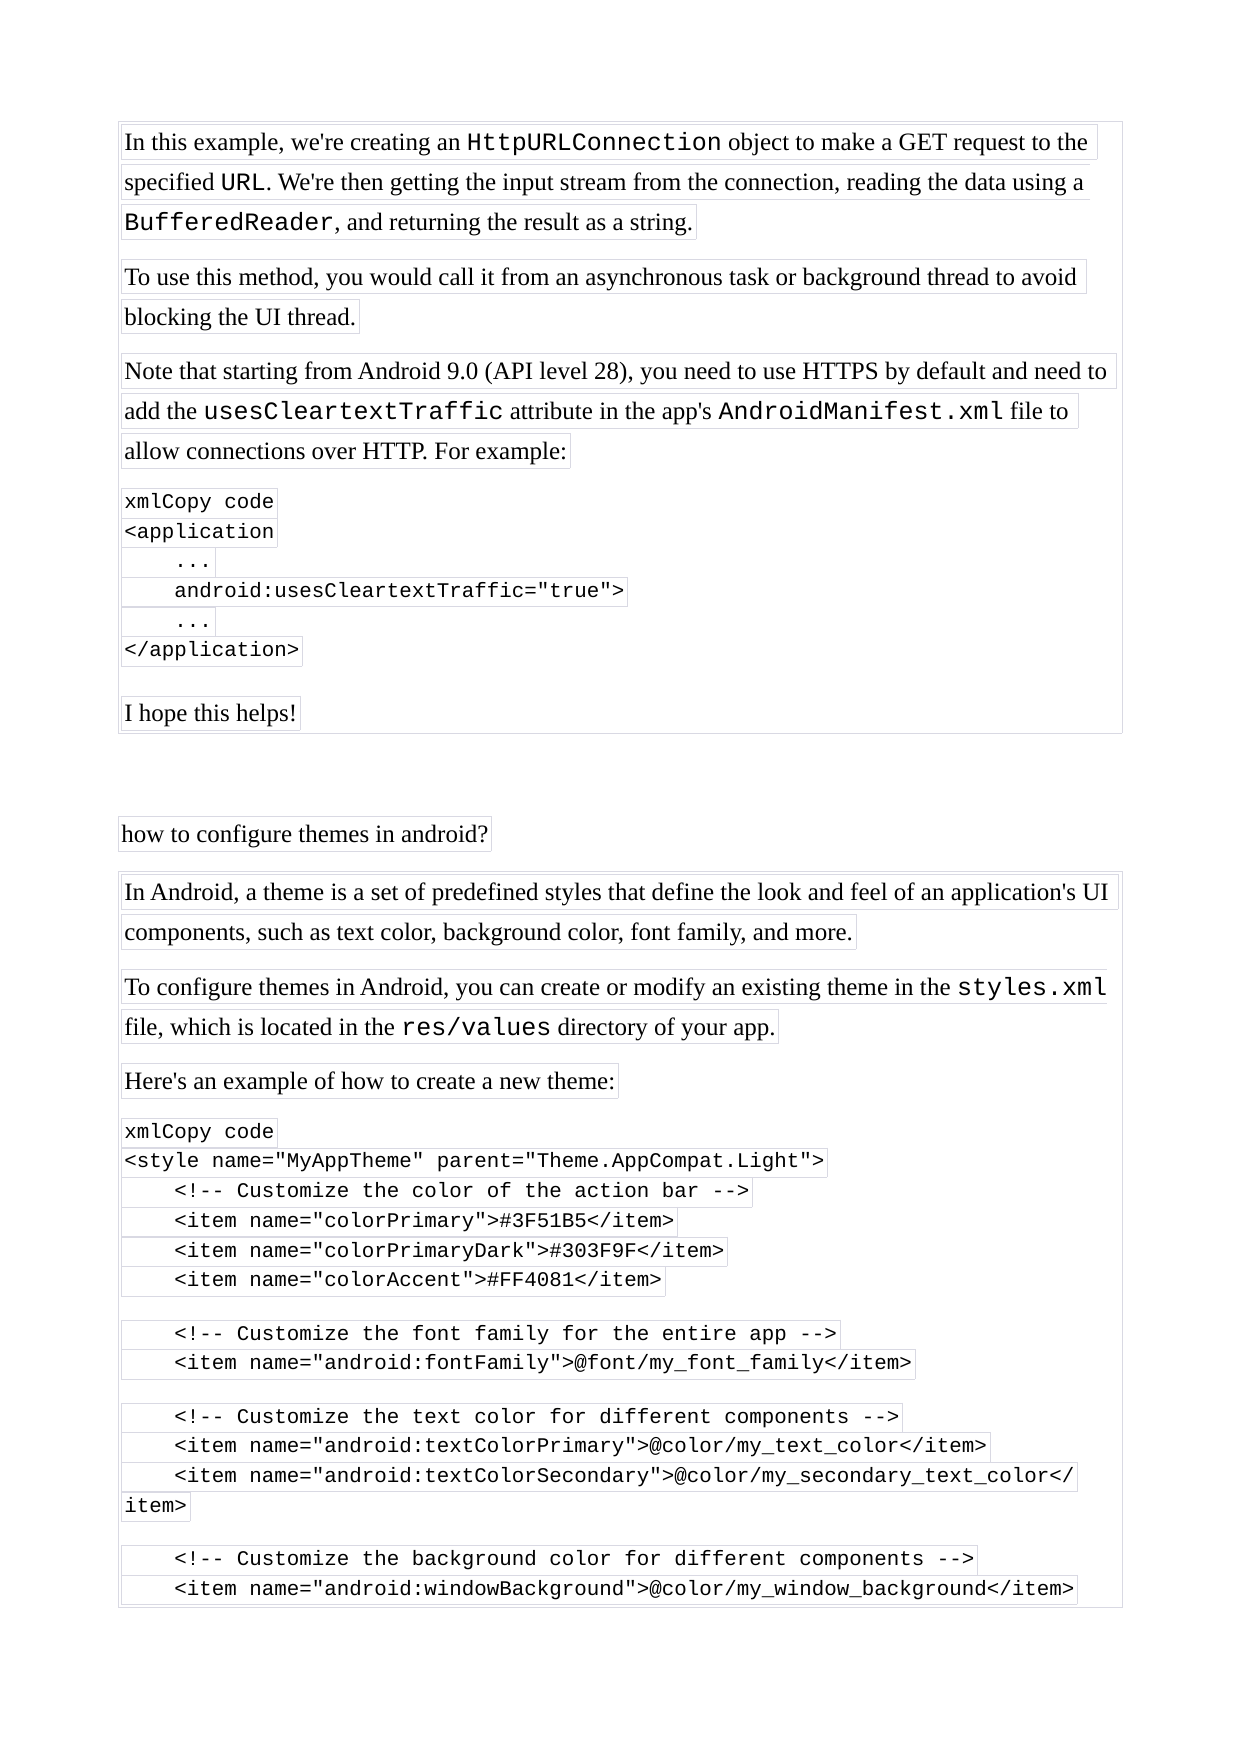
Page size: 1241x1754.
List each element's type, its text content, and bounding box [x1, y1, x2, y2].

text Note that starting from Android 9.0 (API level 28), you need to use HTTPS by default and need to add the usesCleartextTraffic attribute in the app's AndroidManifest.xml file to allow connections over HTTP. For example: [119, 350, 1122, 468]
text <style name="MyAppTheme" parent="Theme.AppCompat.Light"> [122, 1149, 827, 1174]
text <item name="android:textColorPrimary">@color/my_text_color</item> [122, 1433, 990, 1459]
text <style name="MyAppTheme" parent="Theme.AppCompat.Light"> [278, 1144, 1122, 1174]
text I hope this helps! [119, 692, 1122, 733]
text <item name="colorPrimaryDark">#303F9F</item> [678, 1233, 1122, 1263]
text xmlCopy code [119, 485, 1122, 514]
text <!-- Customize the color of the action bar --> [122, 1178, 752, 1204]
text [678, 1204, 1122, 1233]
text <item name="android:textColorPrimary">@color/my_text_color</item> [903, 1429, 1122, 1459]
text In this example, we're creating an HttpURLConnection object to make a GET request to the specified URL. We're then getting the input stream from the connection, reading the data using a BufferedReader, and returning the result as a string. [119, 122, 1122, 239]
text ... [122, 608, 215, 633]
text [278, 514, 1122, 544]
text <item name="android:textColorSecondary">@color/my_secondary_text_color</item> [191, 1459, 1122, 1521]
text [492, 816, 1122, 851]
text android:usesCleartextTraffic="true"> [216, 574, 1122, 604]
text <item name="android:windowBackground">@color/my_window_background</item> [119, 1572, 1122, 1607]
text ... [122, 548, 215, 574]
text </application> [122, 637, 302, 666]
text [216, 604, 1122, 633]
text <item name="colorAccent">#FF4081</item> [122, 1267, 665, 1296]
text <application [122, 519, 277, 544]
text [122, 514, 277, 518]
text [666, 1263, 1122, 1296]
text To use this method, you would call it from an asynchronous task or background thread to avoid blocking the UI thread. [119, 256, 1122, 333]
text <item name="colorPrimaryDark">#303F9F</item> [122, 1238, 727, 1263]
text </application> [216, 633, 1122, 666]
text xmlCopy code [119, 1115, 1122, 1144]
text <item name="android:textColorSecondary">@color/my_secondary_text_color</item> [122, 1493, 190, 1521]
text <!-- Customize the font family for the entire app --> [119, 1317, 1122, 1346]
text <!-- Customize the background color for different components --> [119, 1542, 1122, 1572]
text android:usesCleartextTraffic="true"> [122, 578, 627, 604]
text In Android, a theme is a set of predefined styles that define the look and feel of an application's UI components, such as text color, background color, font family, and more. [119, 872, 1122, 949]
text <!-- Customize the text color for different components --> [119, 1399, 1122, 1429]
text <item name="android:fontFamily">@font/my_font_family</item> [122, 1350, 915, 1379]
text To configure themes in Android, you can create or modify an existing theme in the styles.xml file, which is located in the res/values directory of your app. [119, 966, 1122, 1043]
text <item name="android:textColorSecondary">@color/my_secondary_text_color</item> [122, 1463, 1077, 1491]
text Here's an example of how to create a new theme: [119, 1060, 1122, 1098]
text [216, 544, 1122, 574]
text [753, 1174, 1122, 1204]
text how to configure themes in android? [119, 817, 491, 851]
text <item name="android:fontFamily">@font/my_font_family</item> [841, 1346, 1122, 1379]
text <item name="colorPrimary">#3F51B5</item> [122, 1208, 677, 1233]
